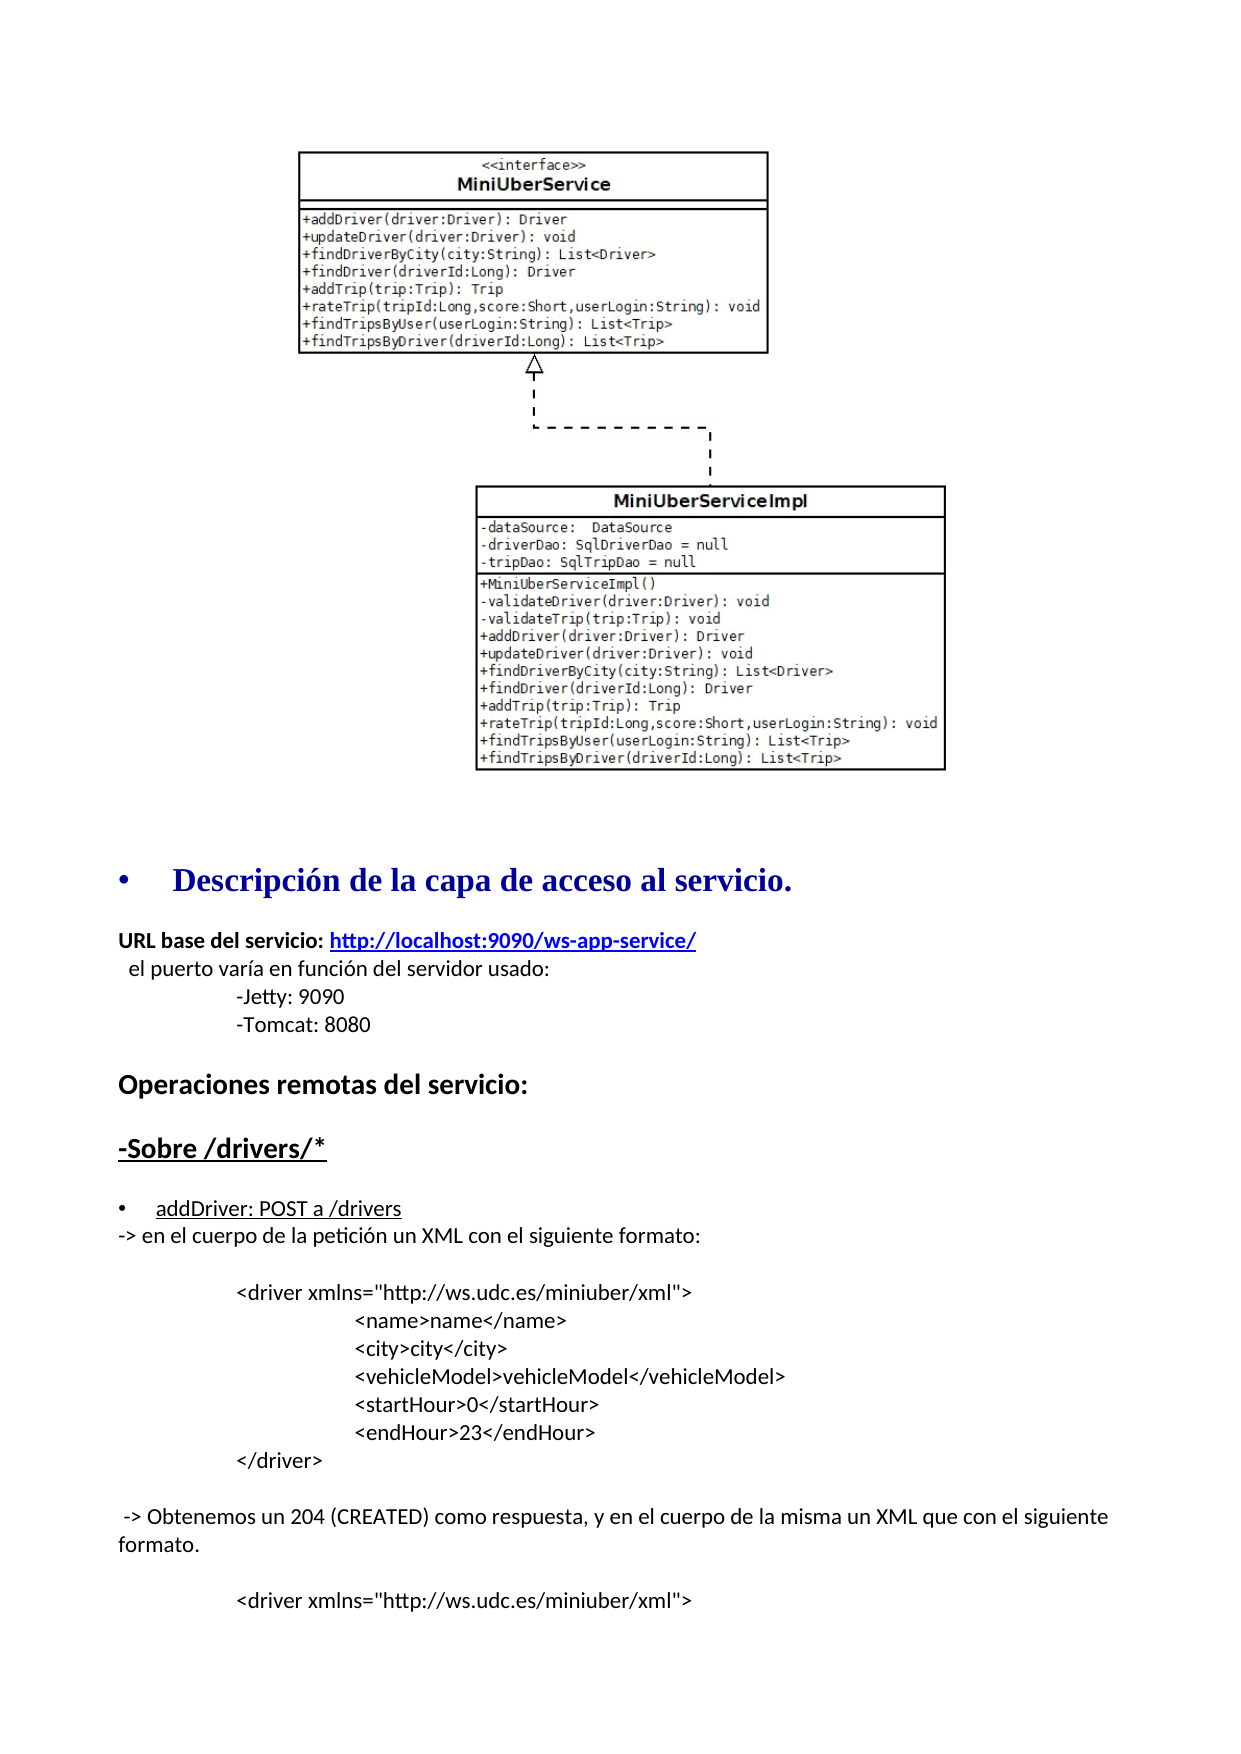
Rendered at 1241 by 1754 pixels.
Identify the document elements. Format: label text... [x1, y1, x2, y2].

text -> Obtenemos un 204 (CREATED) como respuesta, y en el cuerpo de la misma un XML que con el siguiente formato. [118, 1502, 1122, 1558]
text <startHour>0</startHour> [118, 1390, 1122, 1418]
text -> en el cuerpo de la petición un XML con el siguiente formato: [118, 1222, 1122, 1250]
text -Sobre /drivers/* [118, 1130, 1122, 1166]
text </driver> [118, 1446, 1122, 1474]
text <endHour>23</endHour> [118, 1418, 1122, 1446]
text -Jetty: 9090 [118, 982, 1122, 1010]
list Descripción de la capa de acceso al servicio. [81, 860, 1122, 898]
text URL base del servicio: http://localhost:9090/ws-app-service/ [118, 926, 1122, 954]
text <driver xmlns="http://ws.udc.es/miniuber/xml"> [118, 1586, 1122, 1614]
text <vehicleModel>vehicleModel</vehicleModel> [118, 1362, 1122, 1390]
text <name>name</name> [118, 1306, 1122, 1334]
list addDriver: POST a /drivers [118, 1194, 1122, 1222]
text Operaciones remotas del servicio: [118, 1066, 1122, 1102]
text -Tomcat: 8080 [118, 1010, 1122, 1038]
text el puerto varía en función del servidor usado: [118, 954, 1122, 982]
text <city>city</city> [118, 1334, 1122, 1362]
text <driver xmlns="http://ws.udc.es/miniuber/xml"> [118, 1278, 1122, 1306]
